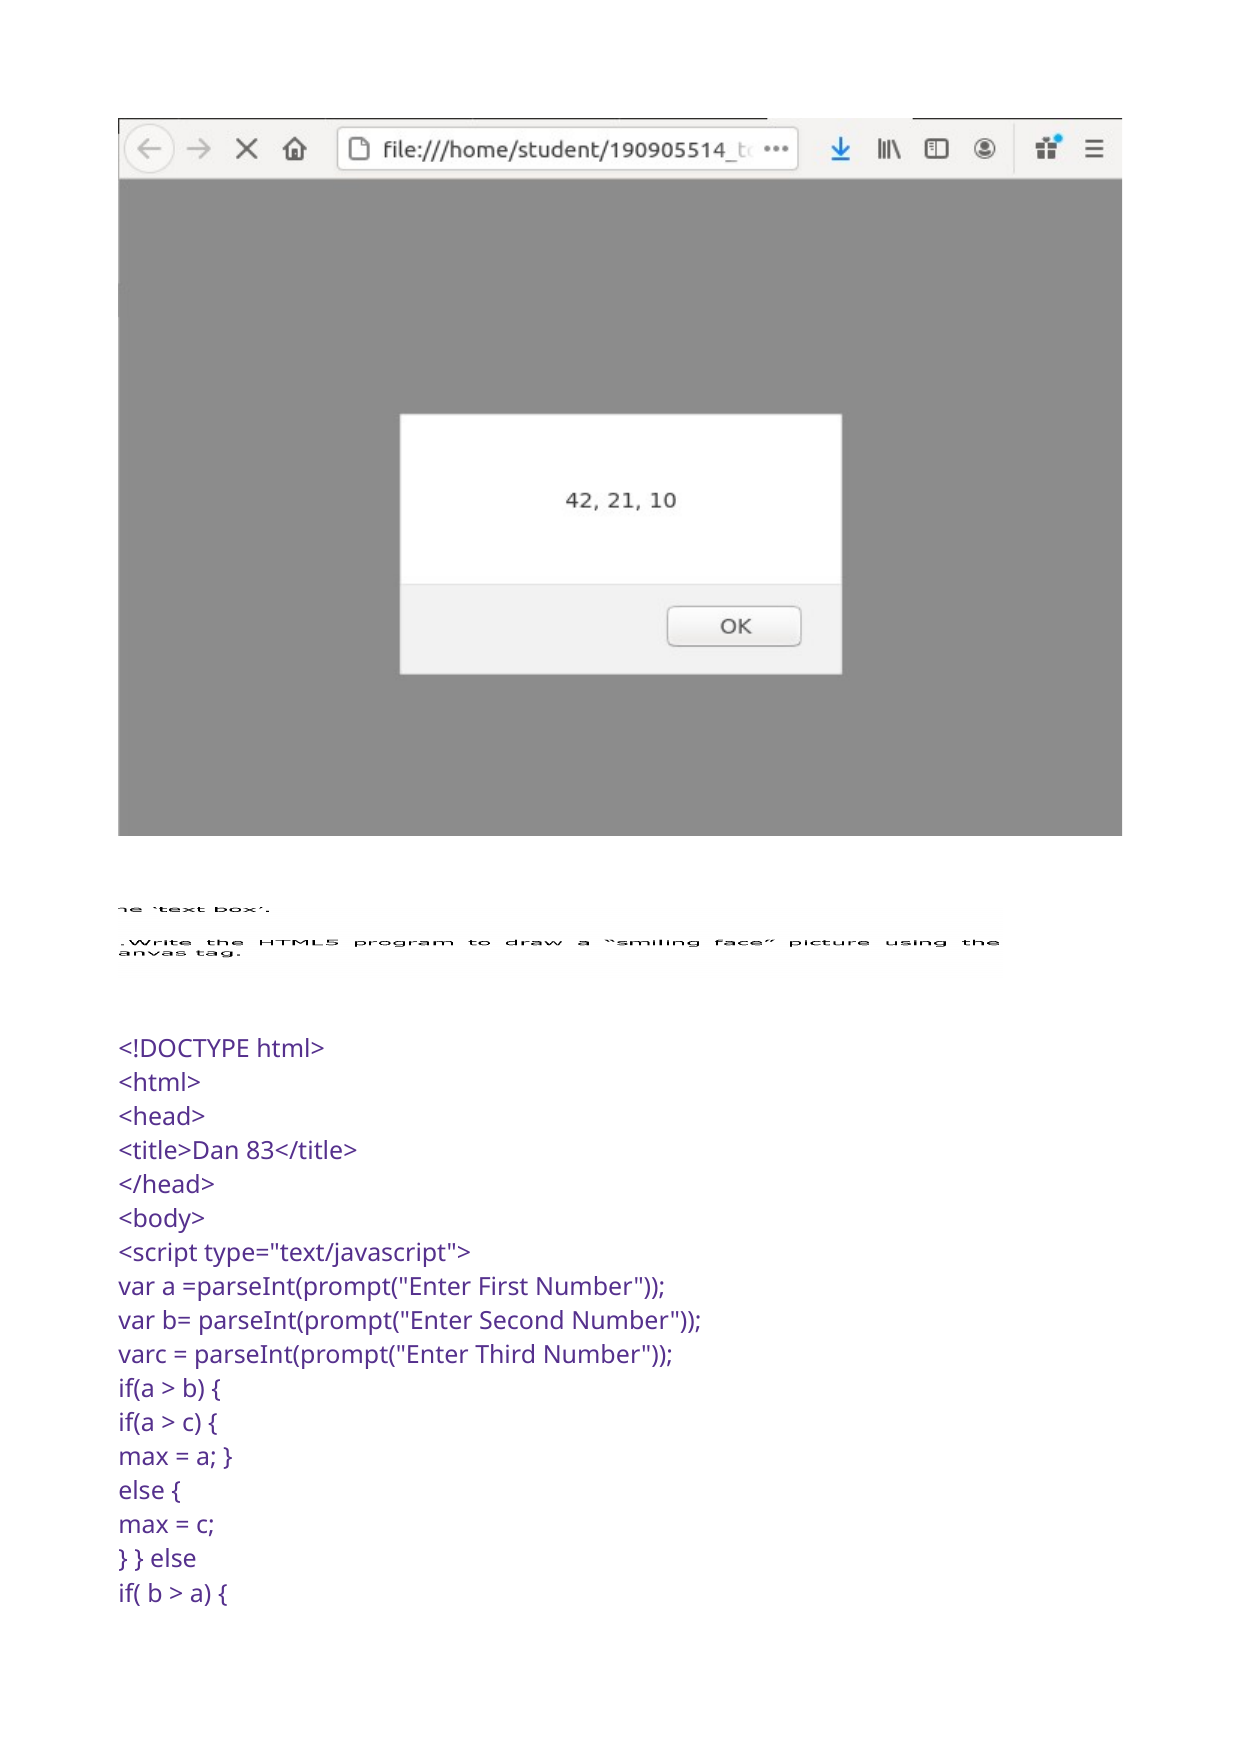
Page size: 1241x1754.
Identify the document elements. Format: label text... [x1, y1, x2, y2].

text <script type="text/javascript"> [118, 1234, 1122, 1269]
picture [118, 118, 1123, 836]
text <html> [118, 1064, 1122, 1098]
text <body> [118, 1201, 1122, 1234]
text <!DOCTYPE html> [118, 1030, 1122, 1064]
text else { [118, 1473, 1122, 1507]
text } } else [118, 1541, 1122, 1575]
text if(a > c) { [118, 1405, 1122, 1439]
text if( b > a) { [118, 1575, 1122, 1609]
text </head> [118, 1166, 1122, 1201]
text max = c; [118, 1507, 1122, 1541]
text <title>Dan 83</title> [118, 1132, 1122, 1166]
text max = a; } [118, 1439, 1122, 1473]
text if(a > b) { [118, 1371, 1122, 1405]
text varc = parseInt(prompt("Enter Third Number")); [118, 1337, 1122, 1371]
picture [118, 926, 1003, 944]
text <head> [118, 1098, 1122, 1132]
text var a =parseInt(prompt("Enter First Number")); [118, 1269, 1122, 1303]
text var b= parseInt(prompt("Enter Second Number")); [118, 1303, 1122, 1337]
